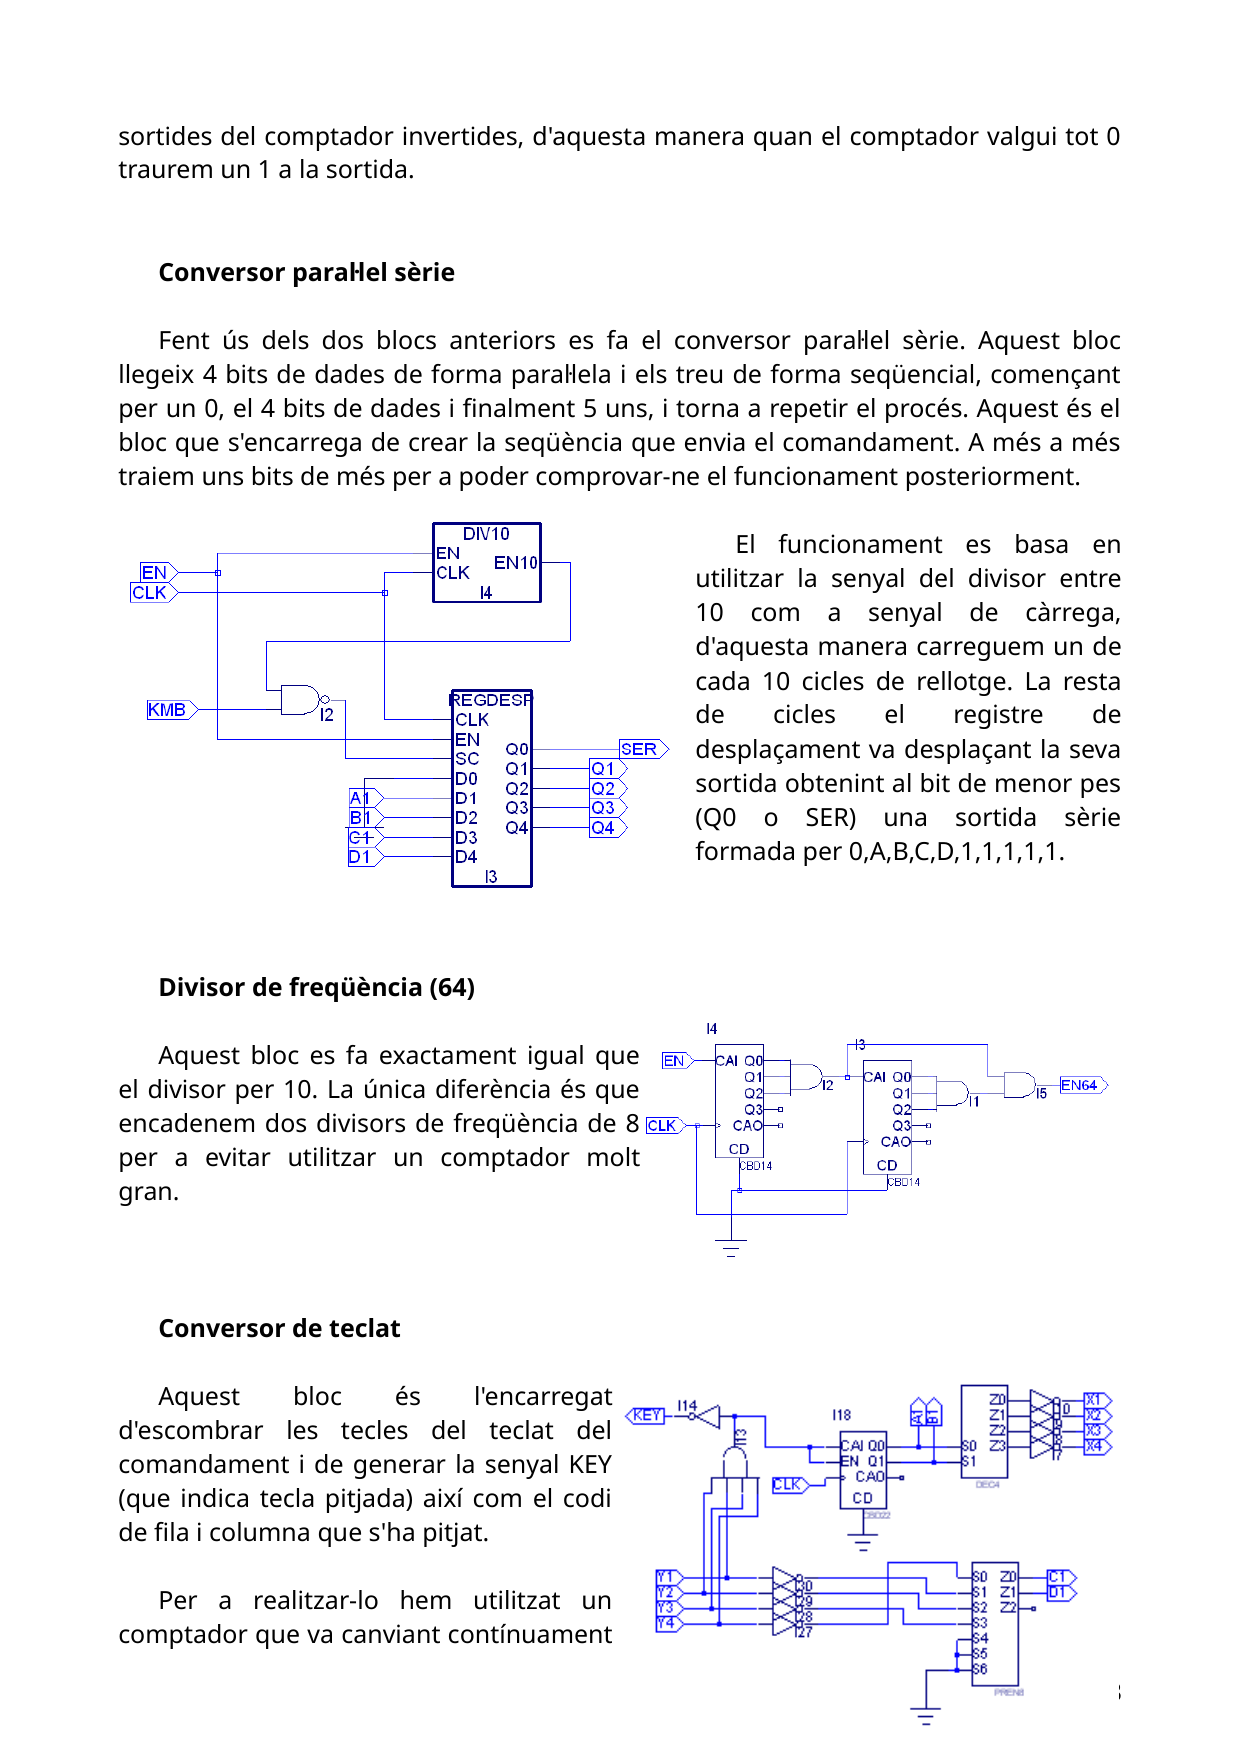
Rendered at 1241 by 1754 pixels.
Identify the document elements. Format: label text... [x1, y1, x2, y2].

text Divisor de freqüència (64) [118, 970, 1122, 1004]
picture [119, 505, 672, 896]
text Conversor paral·lel sèrie [118, 254, 1122, 288]
text sortides del comptador invertides, d'aquesta manera quan el comptador valgui tot 0 traurem un 1 a la sortida. [118, 118, 1122, 186]
picture [613, 1366, 1119, 1733]
text Per a realitzar-lo hem utilitzat un comptador que va canviant contínuament [118, 1583, 613, 1651]
text Aquest bloc és l'encarregat d'escombrar les tecles del teclat del comandament i de generar la senyal KEY (que indica tecla pitjada) així com el codi de fila i columna que s'ha pitjat. [118, 1378, 613, 1549]
text El funcionament es basa en utilitzar la senyal del divisor entre 10 com a senyal de càrrega, d'aquesta manera carreguem un de cada 10 cicles de rellotge. La resta de cicles el registre de desplaçament va desplaçant la seva sortida obtenint al bit de menor pes (Q0 o SER) una sortida sèrie formada per 0,A,B,C,D,1,1,1,1,1. [695, 527, 1122, 867]
text Fent ús dels dos blocs anteriors es fa el conversor paral·lel sèrie. Aquest bloc llegeix 4 bits de dades de forma paral·lela i els treu de forma seqüencial, començant per un 0, el 4 bits de dades i finalment 5 uns, i torna a repetir el procés. Aquest és el bloc que s'encarrega de crear la seqüència que envia el comandament. A més a més traiem uns bits de més per a poder comprovar-ne el funcionament posteriorment. [118, 322, 1122, 493]
text Conversor de teclat [118, 1310, 1122, 1344]
text Aquest bloc es fa exactament igual que el divisor per 10. La única diferència és que encadenem dos divisors de freqüència de 8 per a evitar utilitzar un comptador molt gran. [118, 1038, 640, 1208]
picture [640, 1013, 1119, 1264]
